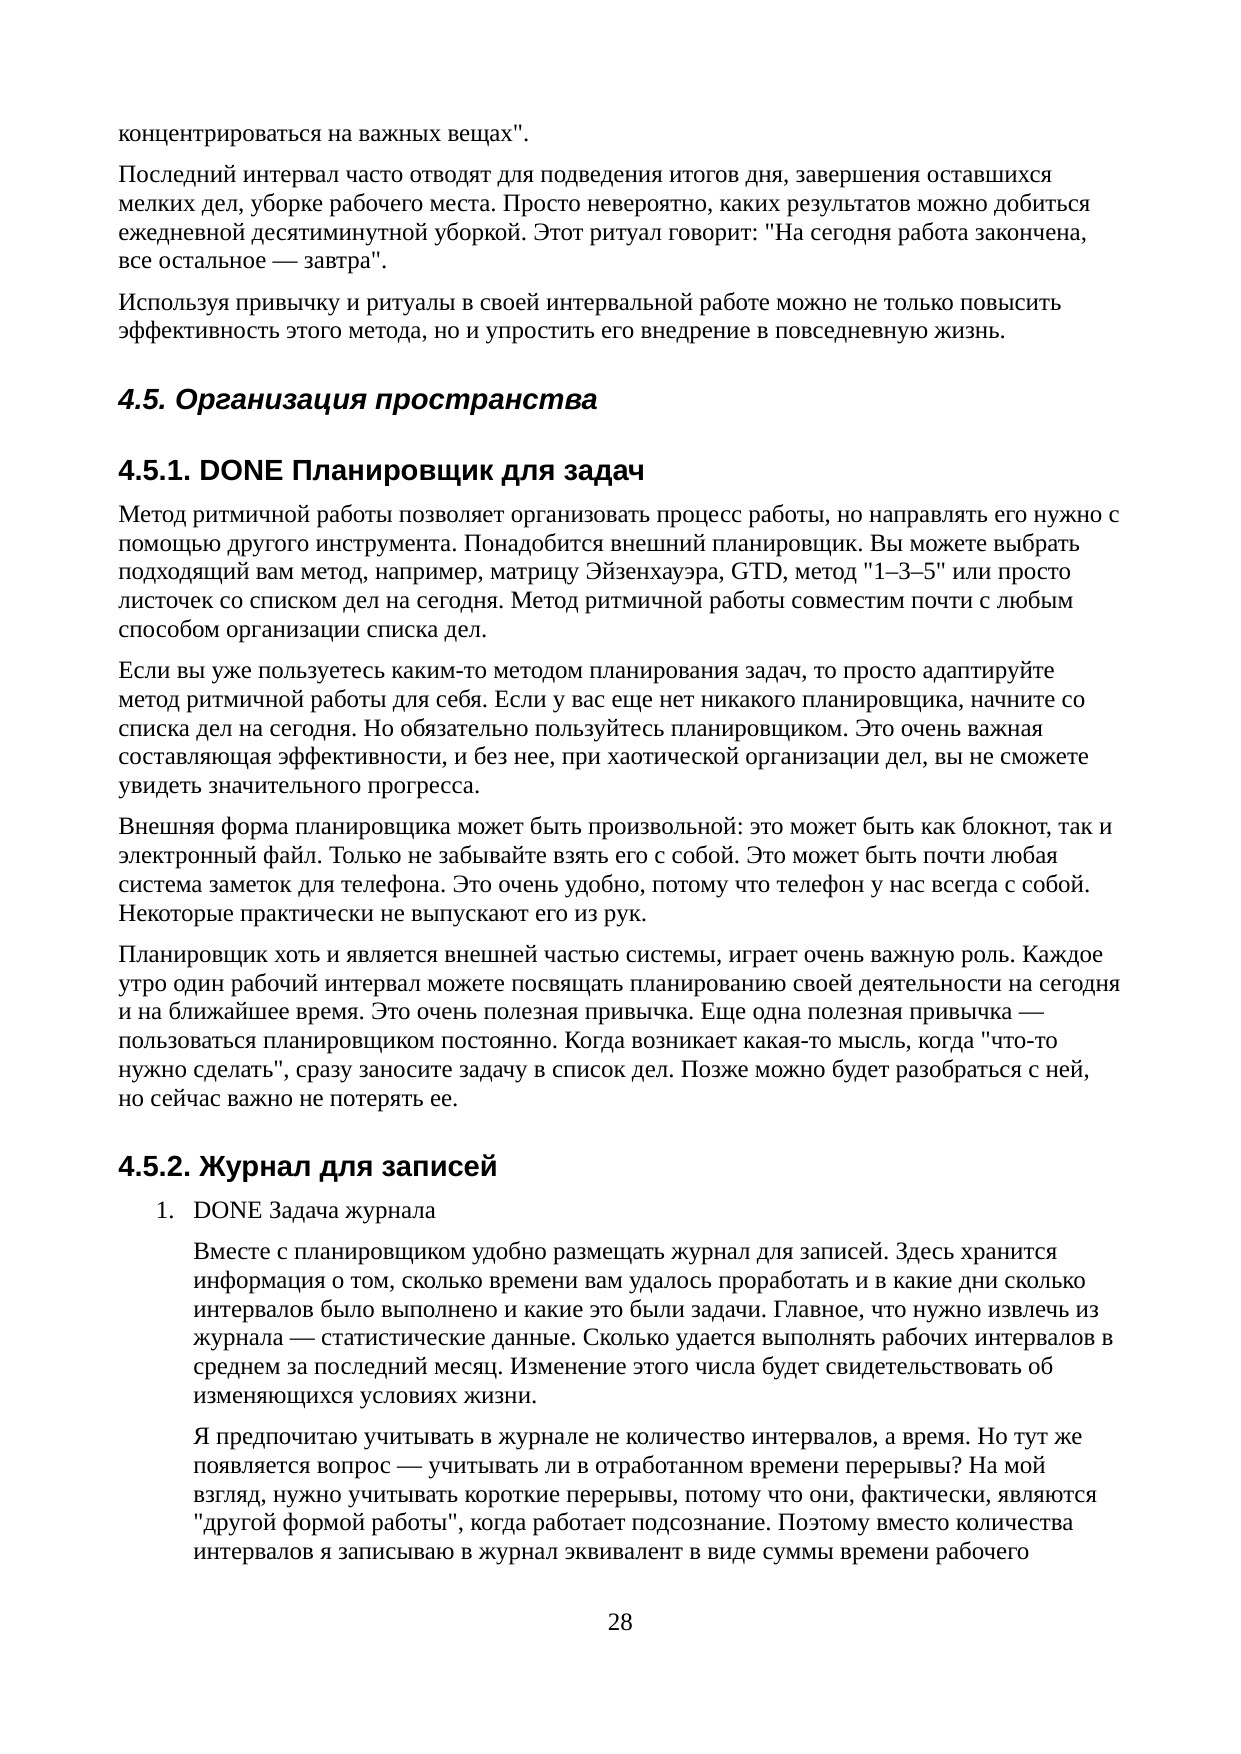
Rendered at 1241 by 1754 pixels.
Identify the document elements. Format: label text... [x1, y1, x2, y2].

text Если вы уже пользуетесь каким-то методом планирования задач, то просто адаптируйте метод ритмичной работы для себя. Если у вас еще нет никакого планировщика, начните со списка дел на сегодня. Но обязательно пользуйтесь планировщиком. Это очень важная составляющая эффективности, и без нее, при хаотической организации дел, вы не сможете увидеть значительного прогресса. [118, 655, 1122, 799]
text концентрироваться на важных вещах". [118, 118, 1122, 147]
text Последний интервал часто отводят для подведения итогов дня, завершения оставшихся мелких дел, уборке рабочего места. Просто невероятно, каких результатов можно добиться ежедневной десятиминутной уборкой. Этот ритуал говорит: "На сегодня работа закончена, все остальное — завтра". [118, 159, 1122, 274]
list Вместе с планировщиком удобно размещать журнал для записей. Здесь хранится информация о том, сколько времени вам удалось проработать и в какие дни сколько интервалов было выполнено и какие это были задачи. Главное, что нужно извлечь из журнала — статистические данные. Сколько удается выполнять рабочих интервалов в среднем за последний месяц. Изменение этого числа будет свидетельствовать об изменяющихся условиях жизни. [156, 1236, 1122, 1409]
text Используя привычку и ритуалы в своей интервальной работе можно не только повысить эффективность этого метода, но и упростить его внедрение в повседневную жизнь. [118, 287, 1122, 344]
subtitle Журнал для записей [118, 1149, 1122, 1182]
text Планировщик хоть и является внешней частью системы, играет очень важную роль. Каждое утро один рабочий интервал можете посвящать планированию своей деятельности на сегодня и на ближайшее время. Это очень полезная привычка. Еще одна полезная привычка — пользоваться планировщиком постоянно. Когда возникает какая-то мысль, когда "что-то нужно сделать", сразу заносите задачу в список дел. Позже можно будет разобраться с ней, но сейчас важно не потерять ее. [118, 939, 1122, 1111]
text Внешняя форма планировщика может быть произвольной: это может быть как блокнот, так и электронный файл. Только не забывайте взять его с собой. Это может быть почти любая система заметок для телефона. Это очень удобно, потому что телефон у нас всегда с собой. Некоторые практически не выпускают его из рук. [118, 811, 1122, 926]
list DONE Задача журнала [156, 1195, 1122, 1224]
list Я предпочитаю учитывать в журнале не количество интервалов, а время. Но тут же появляется вопрос — учитывать ли в отработанном времени перерывы? На мой взгляд, нужно учитывать короткие перерывы, потому что они, фактически, являются "другой формой работы", когда работает подсознание. Поэтому вместо количества интервалов я записываю в журнал эквивалент в виде суммы времени рабочего [156, 1421, 1122, 1565]
subtitle Организация пространства [118, 382, 1122, 415]
text Метод ритмичной работы позволяет организовать процесс работы, но направлять его нужно с помощью другого инструмента. Понадобится внешний планировщик. Вы можете выбрать подходящий вам метод, например, матрицу Эйзенхауэра, GTD, метод "1–3–5" или просто листочек со списком дел на сегодня. Метод ритмичной работы совместим почти с любым способом организации списка дел. [118, 499, 1122, 643]
subtitle DONE Планировщик для задач [118, 453, 1122, 486]
